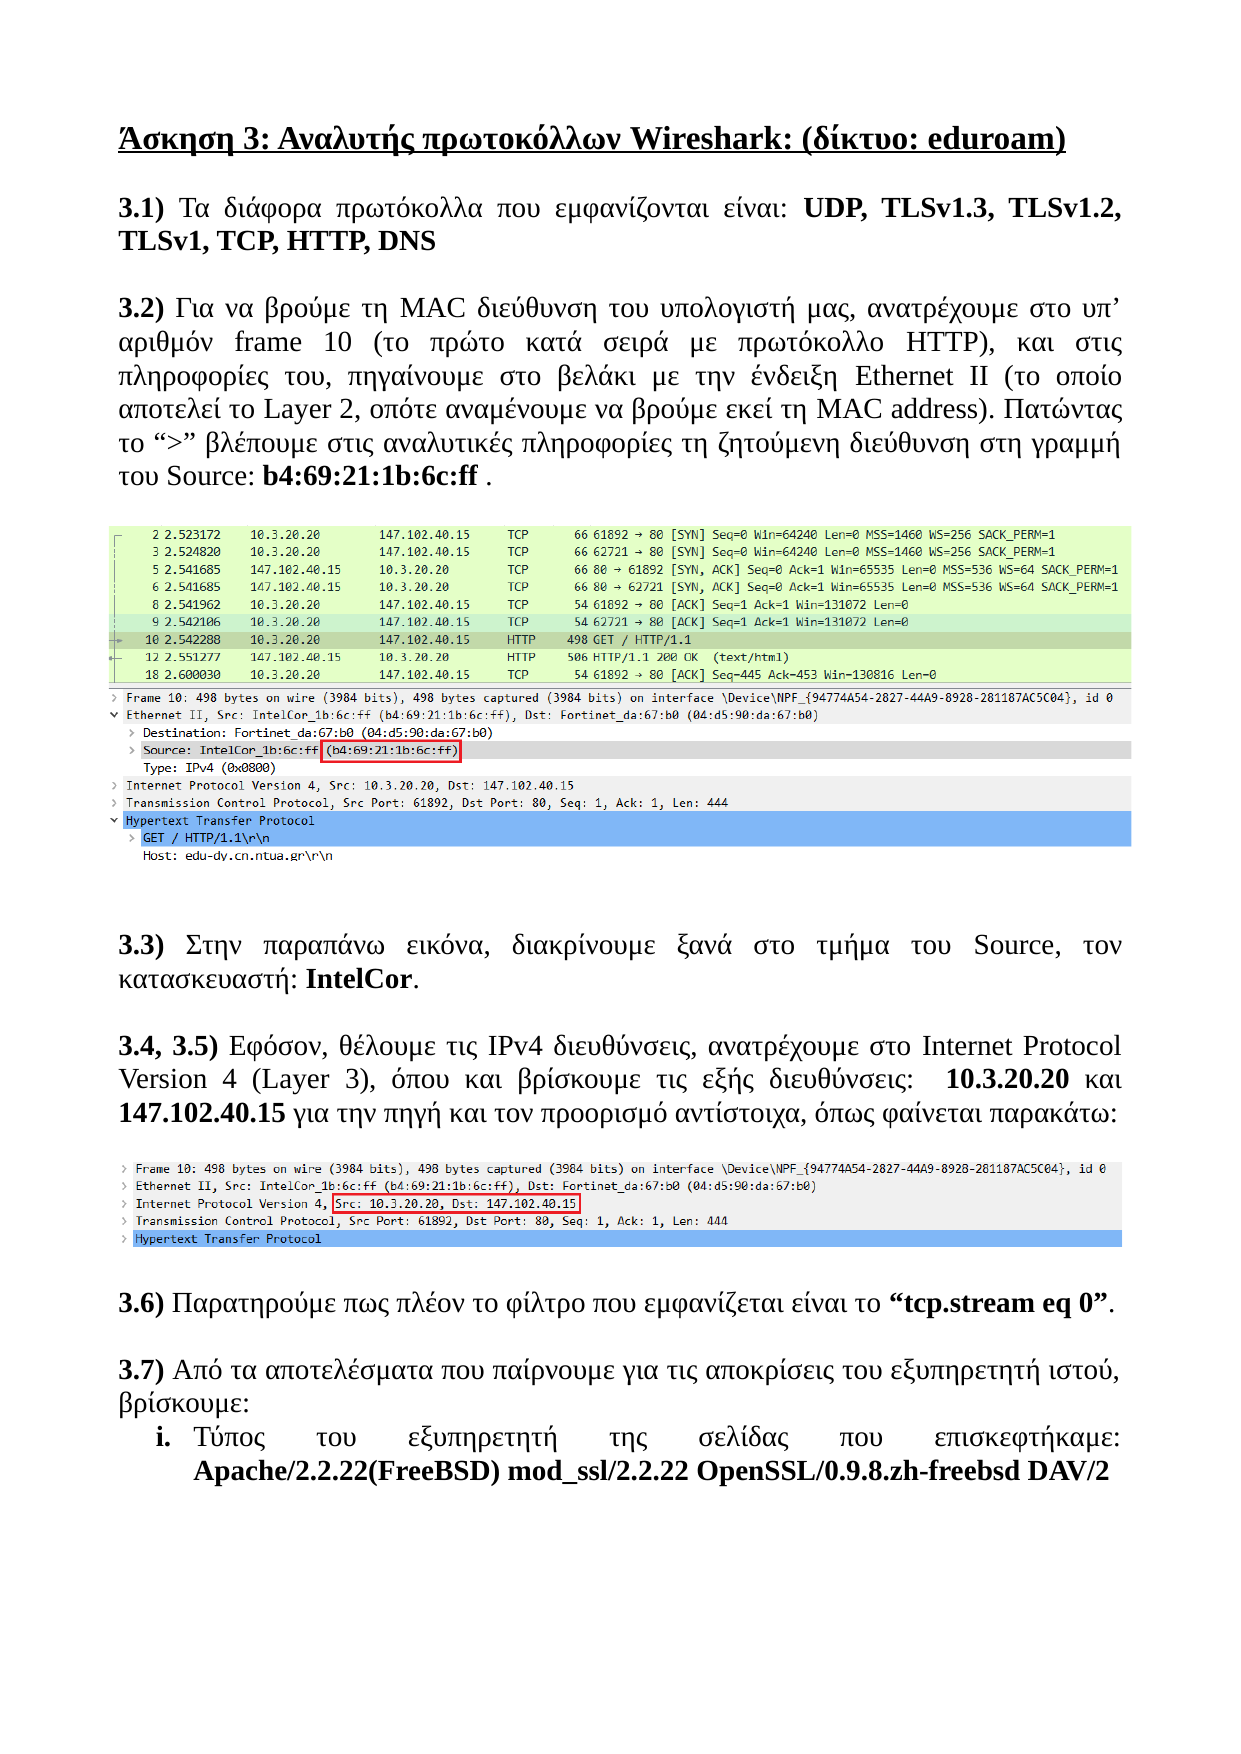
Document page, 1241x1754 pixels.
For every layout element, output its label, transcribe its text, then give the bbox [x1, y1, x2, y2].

text 3.4, 3.5) Εφόσον, θέλουμε τις IPv4 διευθύνσεις, ανατρέχουμε στο Internet Protocol Version 4 (Layer 3), όπου και βρίσκουμε τις εξής διευθύνσεις: 10.3.20.20 και 147.102.40.15 για την πηγή και τον προορισμό αντίστοιχα, όπως φαίνεται παρακάτω: [118, 1028, 1122, 1128]
list Τύπος του εξυπηρετητή της σελίδας που επισκεφτήκαμε: Apache/2.2.22(FreeBSD) mod_ssl/2.2.22 OpenSSL/0.9.8.zh-freebsd DAV/2 [156, 1419, 1122, 1486]
text 3.2) Για να βρούμε τη MAC διεύθυνση του υπολογιστή μας, ανατρέχουμε στο υπ’ αριθμόν frame 10 (το πρώτο κατά σειρά με πρωτόκολλο HTTP), και στις πληροφορίες του, πηγαίνουμε στο βελάκι με την ένδειξη Ethernet II (το οποίο αποτελεί το Layer 2, οπότε αναμένουμε να βρούμε εκεί τη MAC address). Πατώντας το “>” βλέπουμε στις αναλυτικές πληροφορίες τη ζητούμενη διεύθυνση στη γραμμή του Source: b4:69:21:1b:6c:ff . [118, 291, 1122, 492]
text 3.7) Από τα αποτελέσματα που παίρνουμε για τις αποκρίσεις του εξυπηρετητή ιστού, βρίσκουμε: [118, 1352, 1122, 1419]
text 3.1) Τα διάφορα πρωτόκολλα που εμφανίζονται είναι: UDP, TLSv1.3, TLSv1.2, TLSv1, TCP, HTTP, DNS [118, 190, 1122, 257]
picture [118, 1162, 1123, 1252]
picture [108, 525, 1132, 861]
text 3.6) Παρατηρούμε πως πλέον το φίλτρο που εμφανίζεται είναι το “tcp.stream eq 0”. [118, 1285, 1122, 1318]
text 3.3) Στην παραπάνω εικόνα, διακρίνουμε ξανά στο τμήμα του Source, τον κατασκευαστή: IntelCor. [118, 927, 1122, 994]
text Άσκηση 3: Αναλυτής πρωτοκόλλων Wireshark: (δίκτυο: eduroam) [118, 118, 1122, 156]
